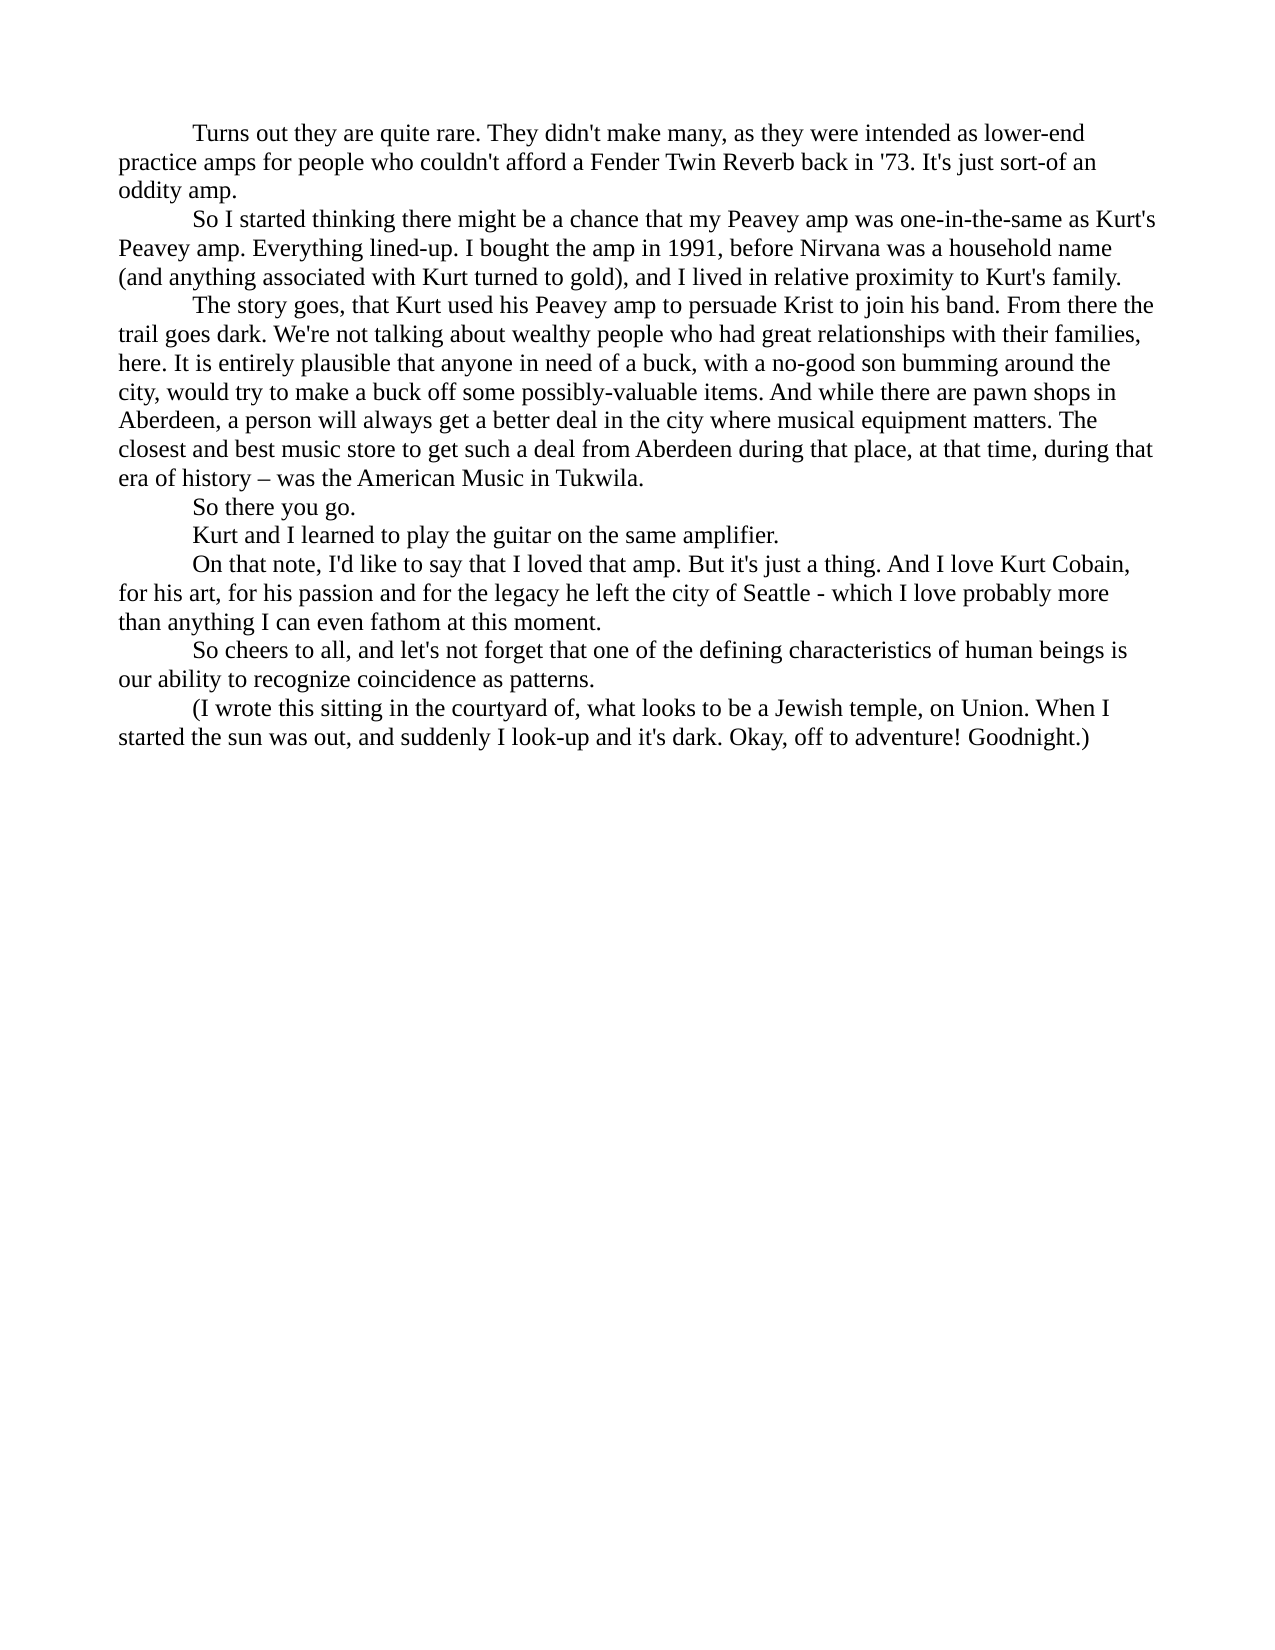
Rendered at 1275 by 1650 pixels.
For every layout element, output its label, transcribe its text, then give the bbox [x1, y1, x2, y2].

text On that note, I'd like to say that I loved that amp. But it's just a thing. And I love Kurt Cobain, for his art, for his passion and for the legacy he left the city of Seattle - which I love probably more than anything I can even fathom at this moment. [118, 549, 1157, 636]
text (I wrote this sitting in the courtyard of, what looks to be a Jewish temple, on Union. When I started the sun was out, and suddenly I look-up and it's dark. Okay, off to adventure! Goodnight.) [118, 693, 1157, 751]
text Turns out they are quite rare. They didn't make many, as they were intended as lower-end practice amps for people who couldn't afford a Fender Twin Reverb back in '73. It's just sort-of an oddity amp. [118, 118, 1157, 204]
text So I started thinking there might be a chance that my Peavey amp was one-in-the-same as Kurt's Peavey amp. Everything lined-up. I bought the amp in 1991, before Nirvana was a household name (and anything associated with Kurt turned to gold), and I lived in relative proximity to Kurt's family. The story goes, that Kurt used his Peavey amp to persuade Krist to join his band. From there the trail goes dark. We're not talking about wealthy people who had great relationships with their families, here. It is entirely plausible that anyone in need of a buck, with a no-good son bumming around the city, would try to make a buck off some possibly-valuable items. And while there are pawn shops in Aberdeen, a person will always get a better deal in the city where musical equipment matters. The closest and best music store to get such a deal from Aberdeen during that place, at that time, during that era of history – was the American Music in Tukwila. [118, 204, 1157, 492]
text Kurt and I learned to play the guitar on the same amplifier. [118, 521, 1157, 549]
text So cheers to all, and let's not forget that one of the defining characteristics of human beings is our ability to recognize coincidence as patterns. [118, 636, 1157, 693]
text So there you go. [118, 492, 1157, 521]
